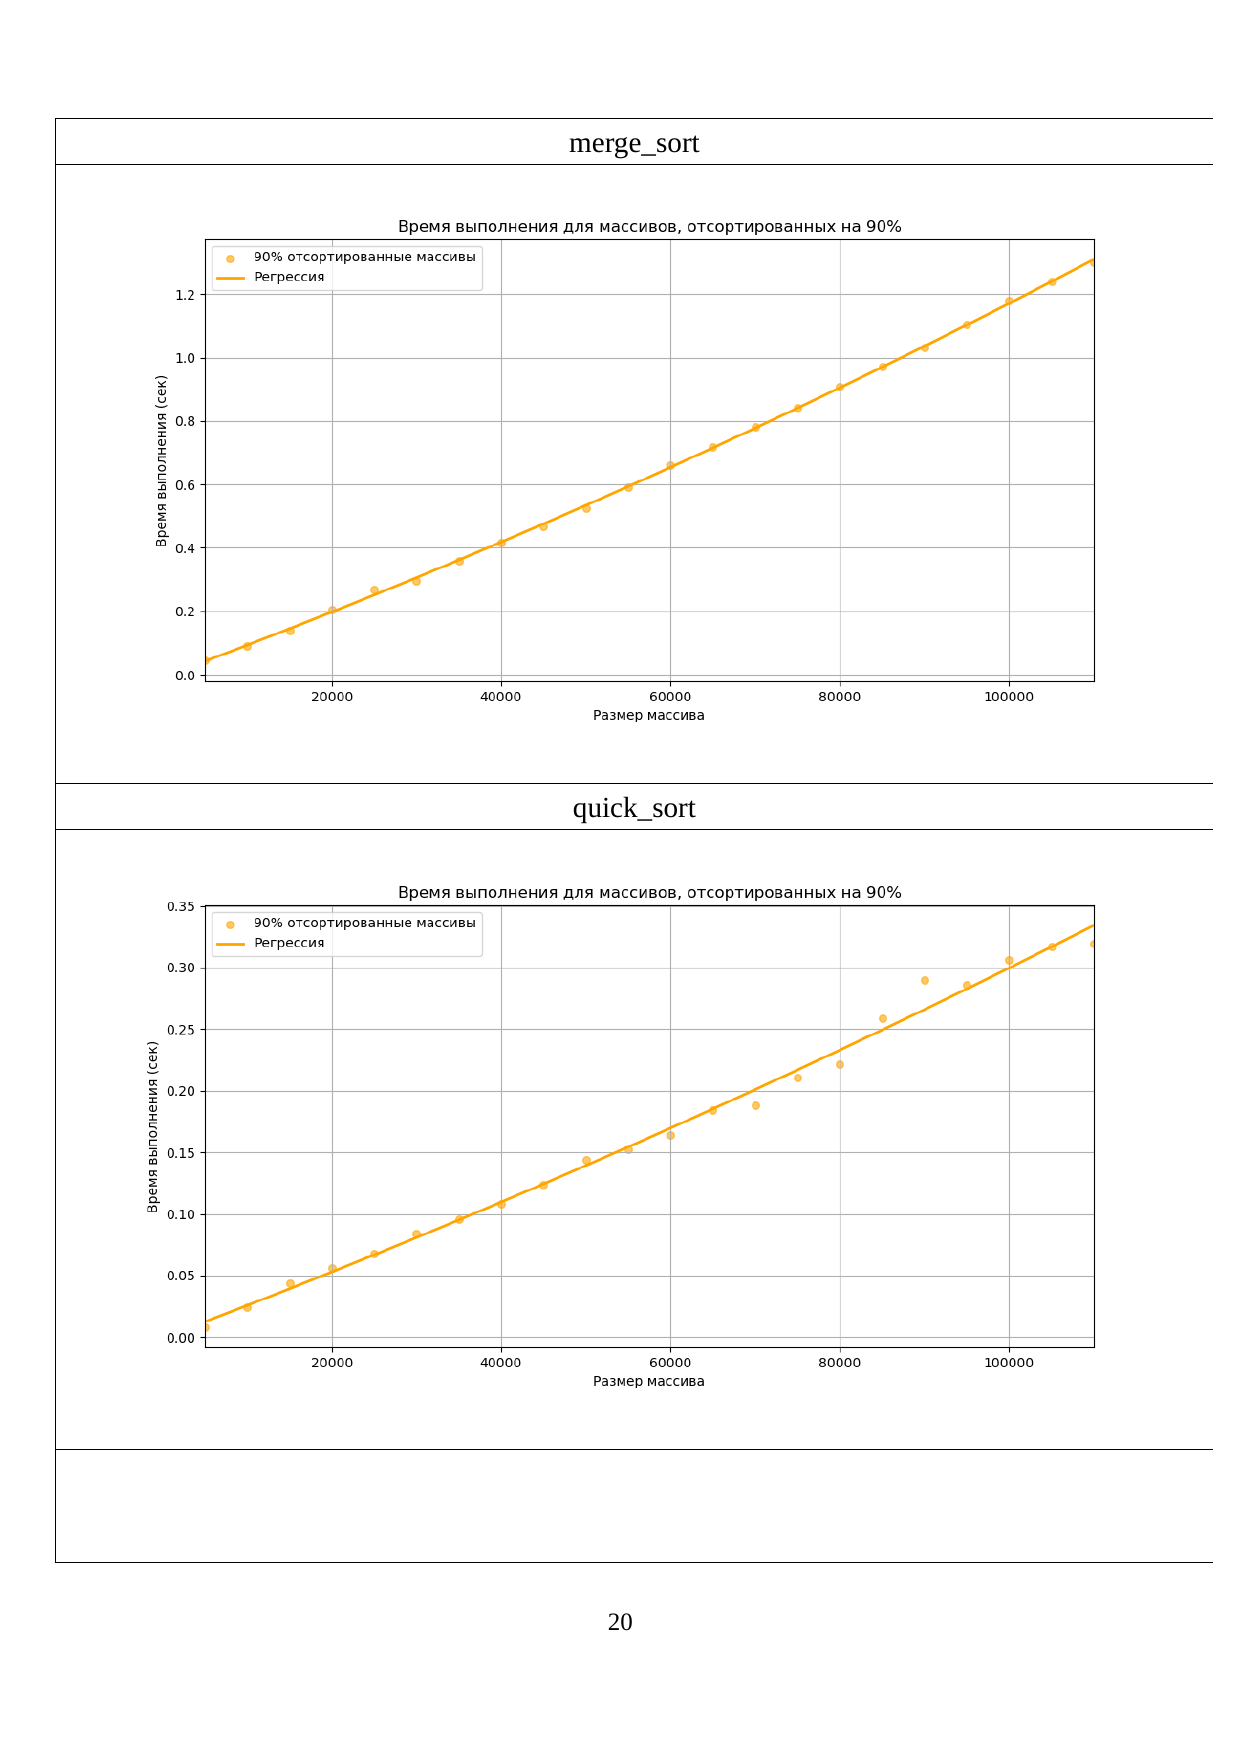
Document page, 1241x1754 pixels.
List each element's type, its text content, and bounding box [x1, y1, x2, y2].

table_cell quick_sort [56, 784, 1213, 829]
picture [61, 836, 1208, 1410]
table_cell [56, 830, 1213, 1448]
table_cell [56, 1450, 1213, 1562]
table_cell merge_sort [56, 119, 1213, 164]
table_cell [56, 165, 1213, 783]
picture [61, 171, 1208, 744]
